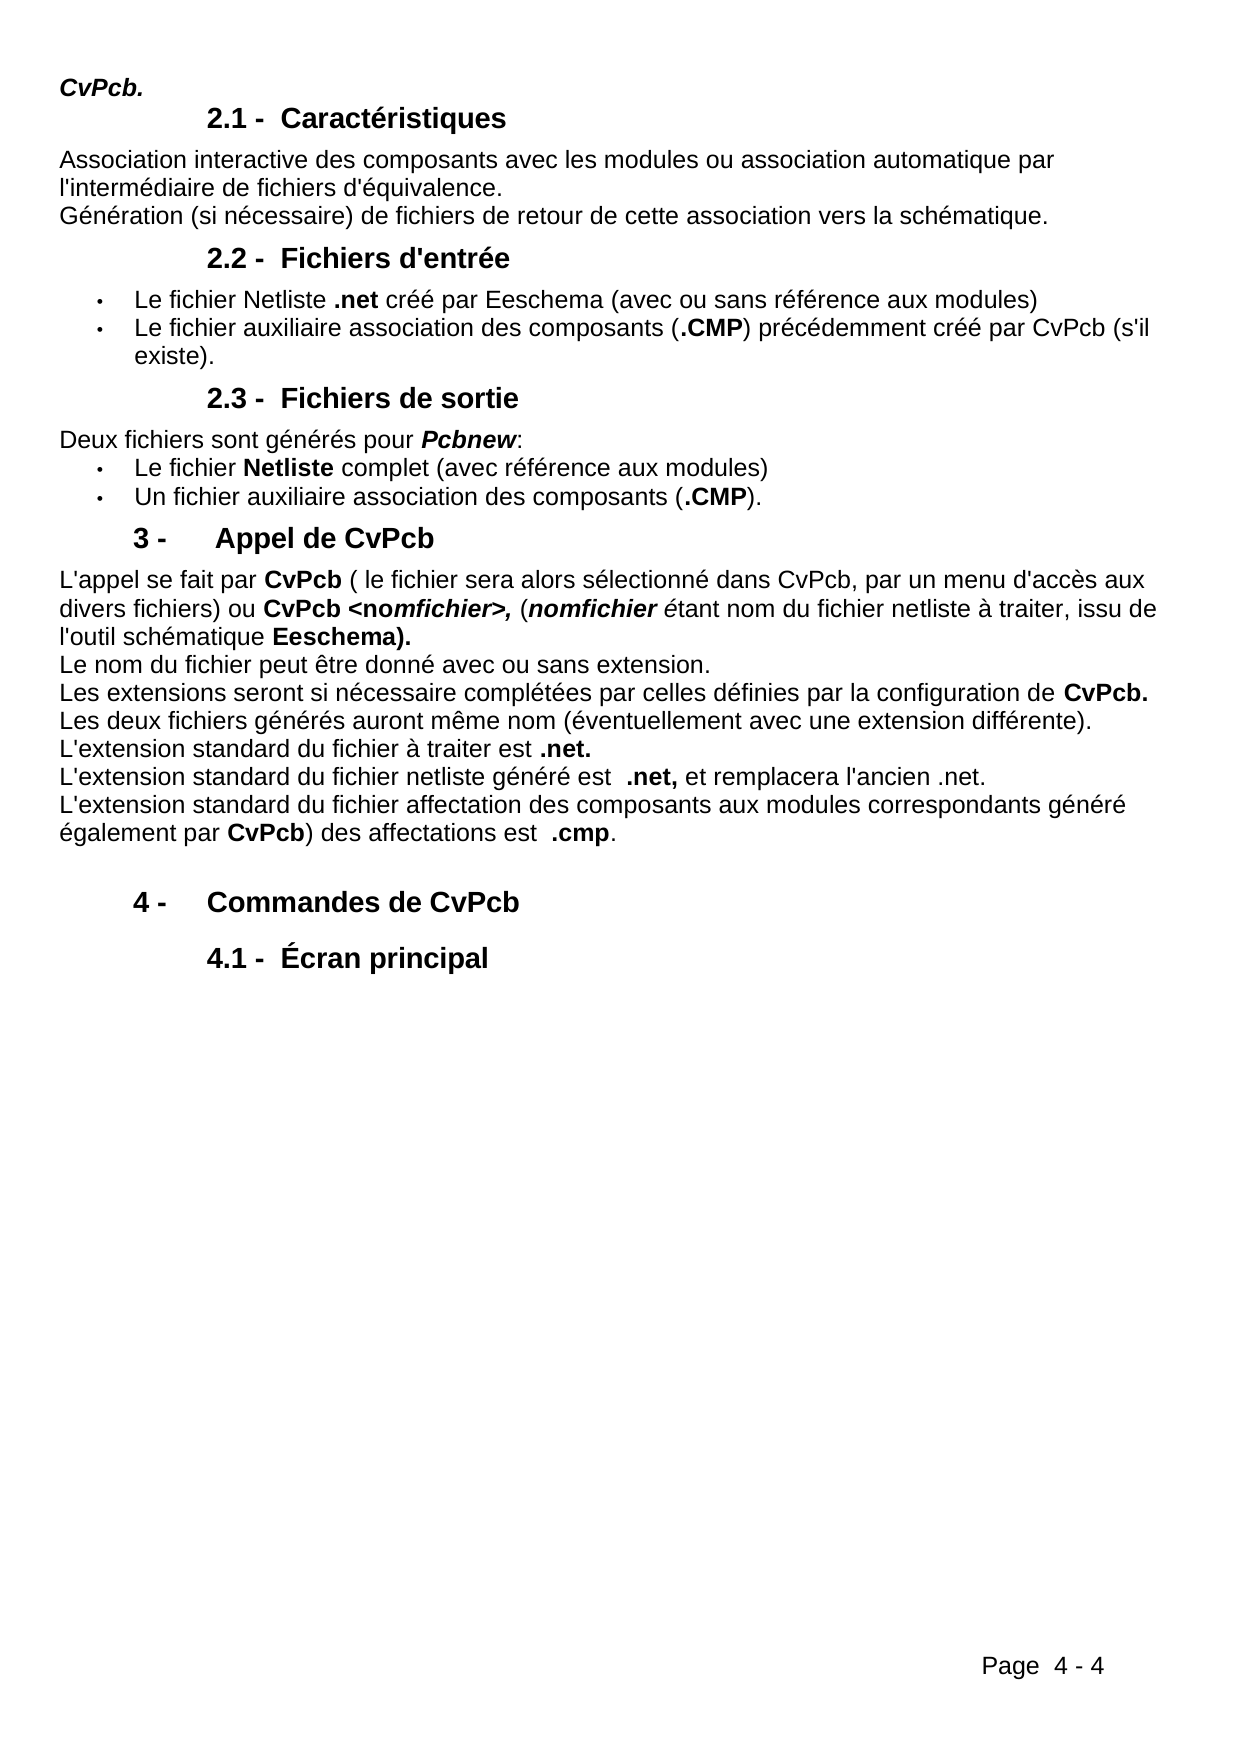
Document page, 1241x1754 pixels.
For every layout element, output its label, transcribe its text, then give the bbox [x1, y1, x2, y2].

subtitle Caractéristiques [133, 102, 1181, 134]
text Le nom du fichier peut être donné avec ou sans extension. [59, 651, 1181, 678]
subtitle Écran principal [133, 942, 1181, 975]
list Le fichier Netliste .net créé par Eeschema (avec ou sans référence aux modules) [97, 286, 1181, 314]
text L'extension standard du fichier à traiter est .net. [59, 734, 1181, 763]
text Génération (si nécessaire) de fichiers de retour de cette association vers la schématique. [59, 202, 1181, 230]
list Le fichier Netliste complet (avec référence aux modules) [97, 454, 1181, 482]
subtitle Fichiers de sortie [133, 382, 1181, 414]
text Association interactive des composants avec les modules ou association automatique par l'intermédiaire de fichiers d'équivalence. [59, 146, 1181, 202]
list Le fichier auxiliaire association des composants (.CMP) précédemment créé par CvPcb (s'il existe). [97, 314, 1181, 370]
text L'appel se fait par CvPcb ( le fichier sera alors sélectionné dans CvPcb, par un menu d'accès aux divers fichiers) ou CvPcb <nomfichier>, (nomfichier étant nom du fichier netliste à traiter, issu de l'outil schématique Eeschema). [59, 566, 1181, 651]
text Deux fichiers sont générés pour Pcbnew: [59, 426, 1181, 454]
list Un fichier auxiliaire association des composants (.CMP). [97, 482, 1181, 510]
text L'extension standard du fichier affectation des composants aux modules correspondants généré également par CvPcb) des affectations est .cmp. [59, 791, 1181, 847]
text Les deux fichiers générés auront même nom (éventuellement avec une extension différente). [59, 707, 1181, 734]
text L'extension standard du fichier netliste généré est .net, et remplacera l'ancien .net. [59, 763, 1181, 791]
subtitle Commandes de CvPcb [59, 886, 1181, 919]
text Les extensions seront si nécessaire complétées par celles définies par la configuration de CvPcb. [59, 678, 1181, 707]
subtitle Fichiers d'entrée [133, 242, 1181, 274]
subtitle Appel de CvPcb [59, 522, 1181, 555]
